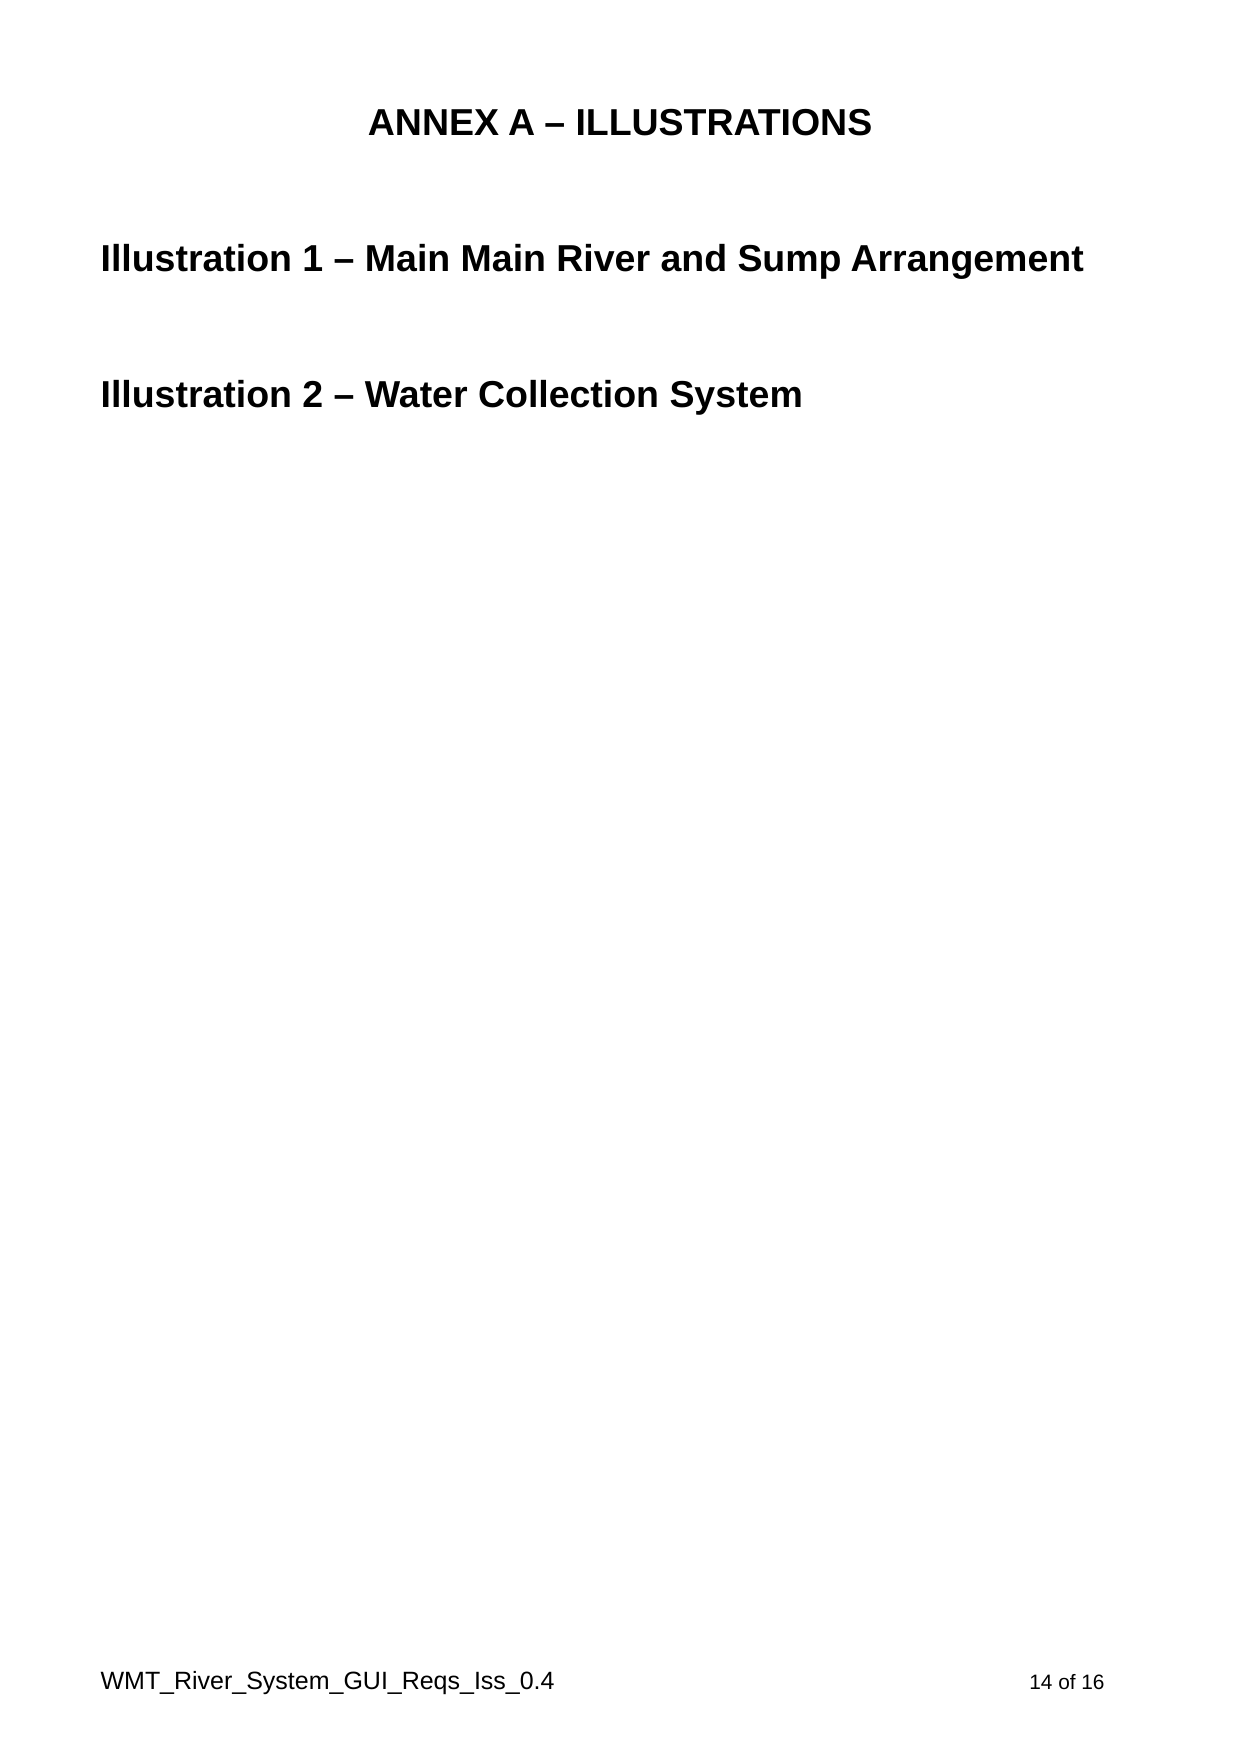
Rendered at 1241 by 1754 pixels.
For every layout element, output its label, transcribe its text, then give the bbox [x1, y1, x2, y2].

text Illustration 2 – Water Collection System [100, 373, 1140, 416]
text Illustration 1 – Main Main River and Sump Arrangement [100, 236, 1140, 279]
text ANNEX A – ILLUSTRATIONS [100, 100, 1140, 143]
